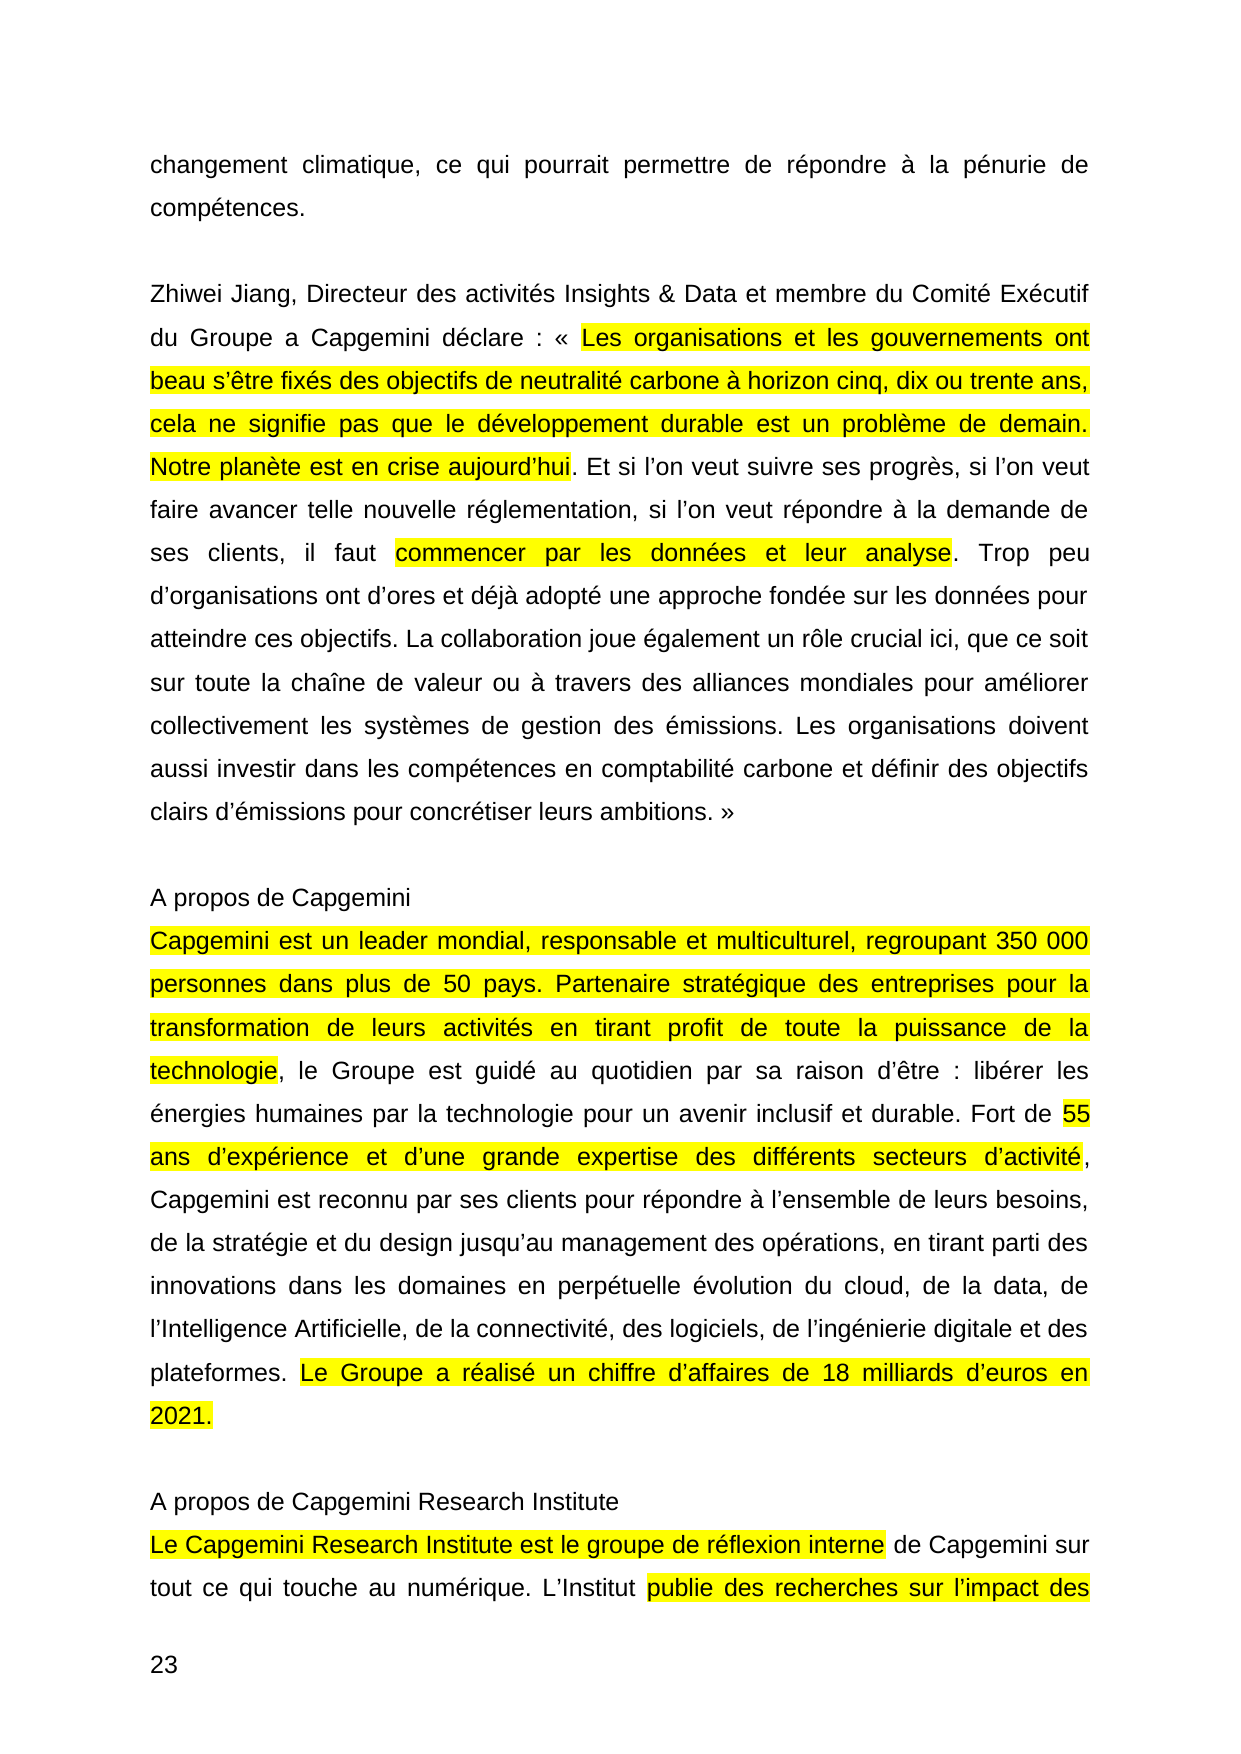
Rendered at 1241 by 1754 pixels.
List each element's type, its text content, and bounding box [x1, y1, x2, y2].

text A propos de Capgemini [150, 883, 1090, 912]
text Zhiwei Jiang, Directeur des activités Insights & Data et membre du Comité Exécutif du Groupe a Capgemini déclare : « Les organisations et les gouvernements ont beau s’être fixés des objectifs de neutralité carbone à horizon cinq, dix ou trente ans, cela ne signifie pas que le développement durable est un problème de demain. Notre planète est en crise aujourd’hui. Et si l’on veut suivre ses progrès, si l’on veut faire avancer telle nouvelle réglementation, si l’on veut répondre à la demande de ses clients, il faut commencer par les données et leur analyse. Trop peu d’organisations ont d’ores et déjà adopté une approche fondée sur les données pour atteindre ces objectifs. La collaboration joue également un rôle crucial ici, que ce soit sur toute la chaîne de valeur ou à travers des alliances mondiales pour améliorer collectivement les systèmes de gestion des émissions. Les organisations doivent aussi investir dans les compétences en comptabilité carbone et définir des objectifs clairs d’émissions pour concrétiser leurs ambitions. » [150, 279, 1090, 826]
text changement climatique, ce qui pourrait permettre de répondre à la pénurie de compétences. [150, 150, 1090, 222]
text Capgemini est un leader mondial, responsable et multiculturel, regroupant 350 000 personnes dans plus de 50 pays. Partenaire stratégique des entreprises pour la transformation de leurs activités en tirant profit de toute la puissance de la technologie, le Groupe est guidé au quotidien par sa raison d’être : libérer les énergies humaines par la technologie pour un avenir inclusif et durable. Fort de 55 ans d’expérience et d’une grande expertise des différents secteurs d’activité, Capgemini est reconnu par ses clients pour répondre à l’ensemble de leurs besoins, de la stratégie et du design jusqu’au management des opérations, en tirant parti des innovations dans les domaines en perpétuelle évolution du cloud, de la data, de l’Intelligence Artificielle, de la connectivité, des logiciels, de l’ingénierie digitale et des plateformes. Le Groupe a réalisé un chiffre d’affaires de 18 milliards d’euros en 2021. [150, 926, 1090, 1429]
text A propos de Capgemini Research Institute [150, 1487, 1090, 1516]
text Le Capgemini Research Institute est le groupe de réflexion interne de Capgemini sur tout ce qui touche au numérique. L’Institut publie des recherches sur l’impact des [150, 1530, 1090, 1602]
